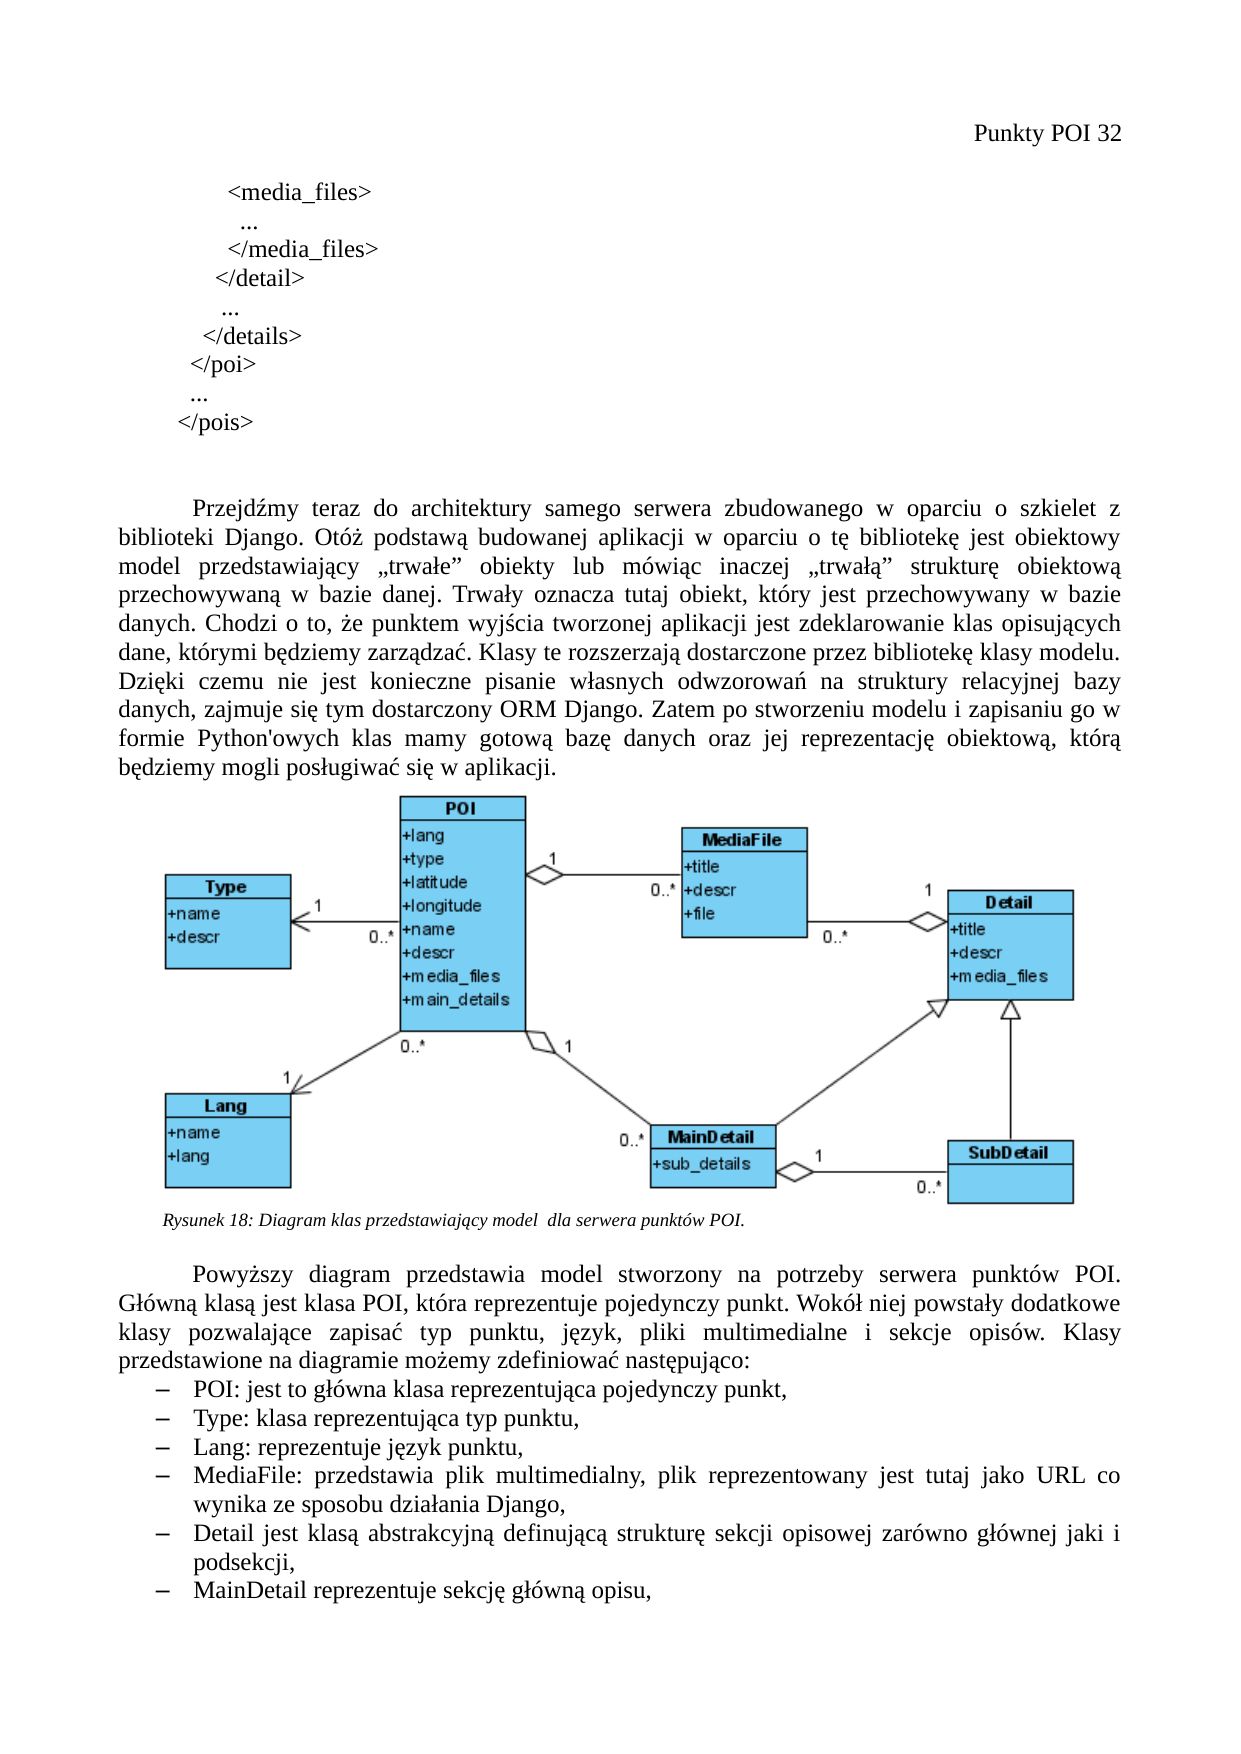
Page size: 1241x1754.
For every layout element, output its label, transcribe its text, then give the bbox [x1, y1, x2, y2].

text </details> [177, 321, 1122, 349]
text ... [177, 292, 1122, 321]
text </detail> [177, 263, 1122, 292]
text Przejdźmy teraz do architektury samego serwera zbudowanego w oparciu o szkielet z biblioteki Django. Otóż podstawą budowanej aplikacji w oparciu o tę bibliotekę jest obiektowy model przedstawiający „trwałe” obiekty lub mówiąc inaczej „trwałą” strukturę obiektową przechowywaną w bazie danej. Trwały oznacza tutaj obiekt, który jest przechowywany w bazie danych. Chodzi o to, że punktem wyjścia tworzonej aplikacji jest zdeklarowanie klas opisujących dane, którymi będziemy zarządzać. Klasy te rozszerzają dostarczone przez bibliotekę klasy modelu. Dzięki czemu nie jest konieczne pisanie własnych odwzorowań na struktury relacyjnej bazy danych, zajmuje się tym dostarczony ORM Django. Zatem po stworzeniu modelu i zapisaniu go w formie Python'owych klas mamy gotową bazę danych oraz jej reprezentację obiektową, którą będziemy mogli posługiwać się w aplikacji. [118, 493, 1122, 781]
text </pois> [177, 407, 1122, 436]
text </media_files> [177, 234, 1122, 263]
list MainDetail reprezentuje sekcję główną opisu, [156, 1576, 1122, 1604]
text Powyższy diagram przedstawia model stworzony na potrzeby serwera punktów POI. Główną klasą jest klasa POI, która reprezentuje pojedynczy punkt. Wokół niej powstały dodatkowe klasy pozwalające zapisać typ punktu, język, pliki multimedialne i sekcje opisów. Klasy przedstawione na diagramie możemy zdefiniować następująco: [118, 1259, 1122, 1374]
text ... [177, 206, 1122, 234]
list Lang: reprezentuje język punktu, [156, 1432, 1122, 1461]
list Detail jest klasą abstrakcyjną definującą strukturę sekcji opisowej zarówno głównej jaki i podsekcji, [156, 1518, 1122, 1576]
picture [162, 793, 1078, 1209]
list POI: jest to główna klasa reprezentująca pojedynczy punkt, [156, 1374, 1122, 1403]
text ... [177, 378, 1122, 407]
text </poi> [177, 349, 1122, 378]
list Type: klasa reprezentująca typ punktu, [156, 1403, 1122, 1432]
text <media_files> [177, 177, 1122, 206]
text Rysunek 18: Diagram klas przedstawiający model dla serwera punktów POI. [162, 1209, 1078, 1231]
list MediaFile: przedstawia plik multimedialny, plik reprezentowany jest tutaj jako URL co wynika ze sposobu działania Django, [156, 1461, 1122, 1518]
